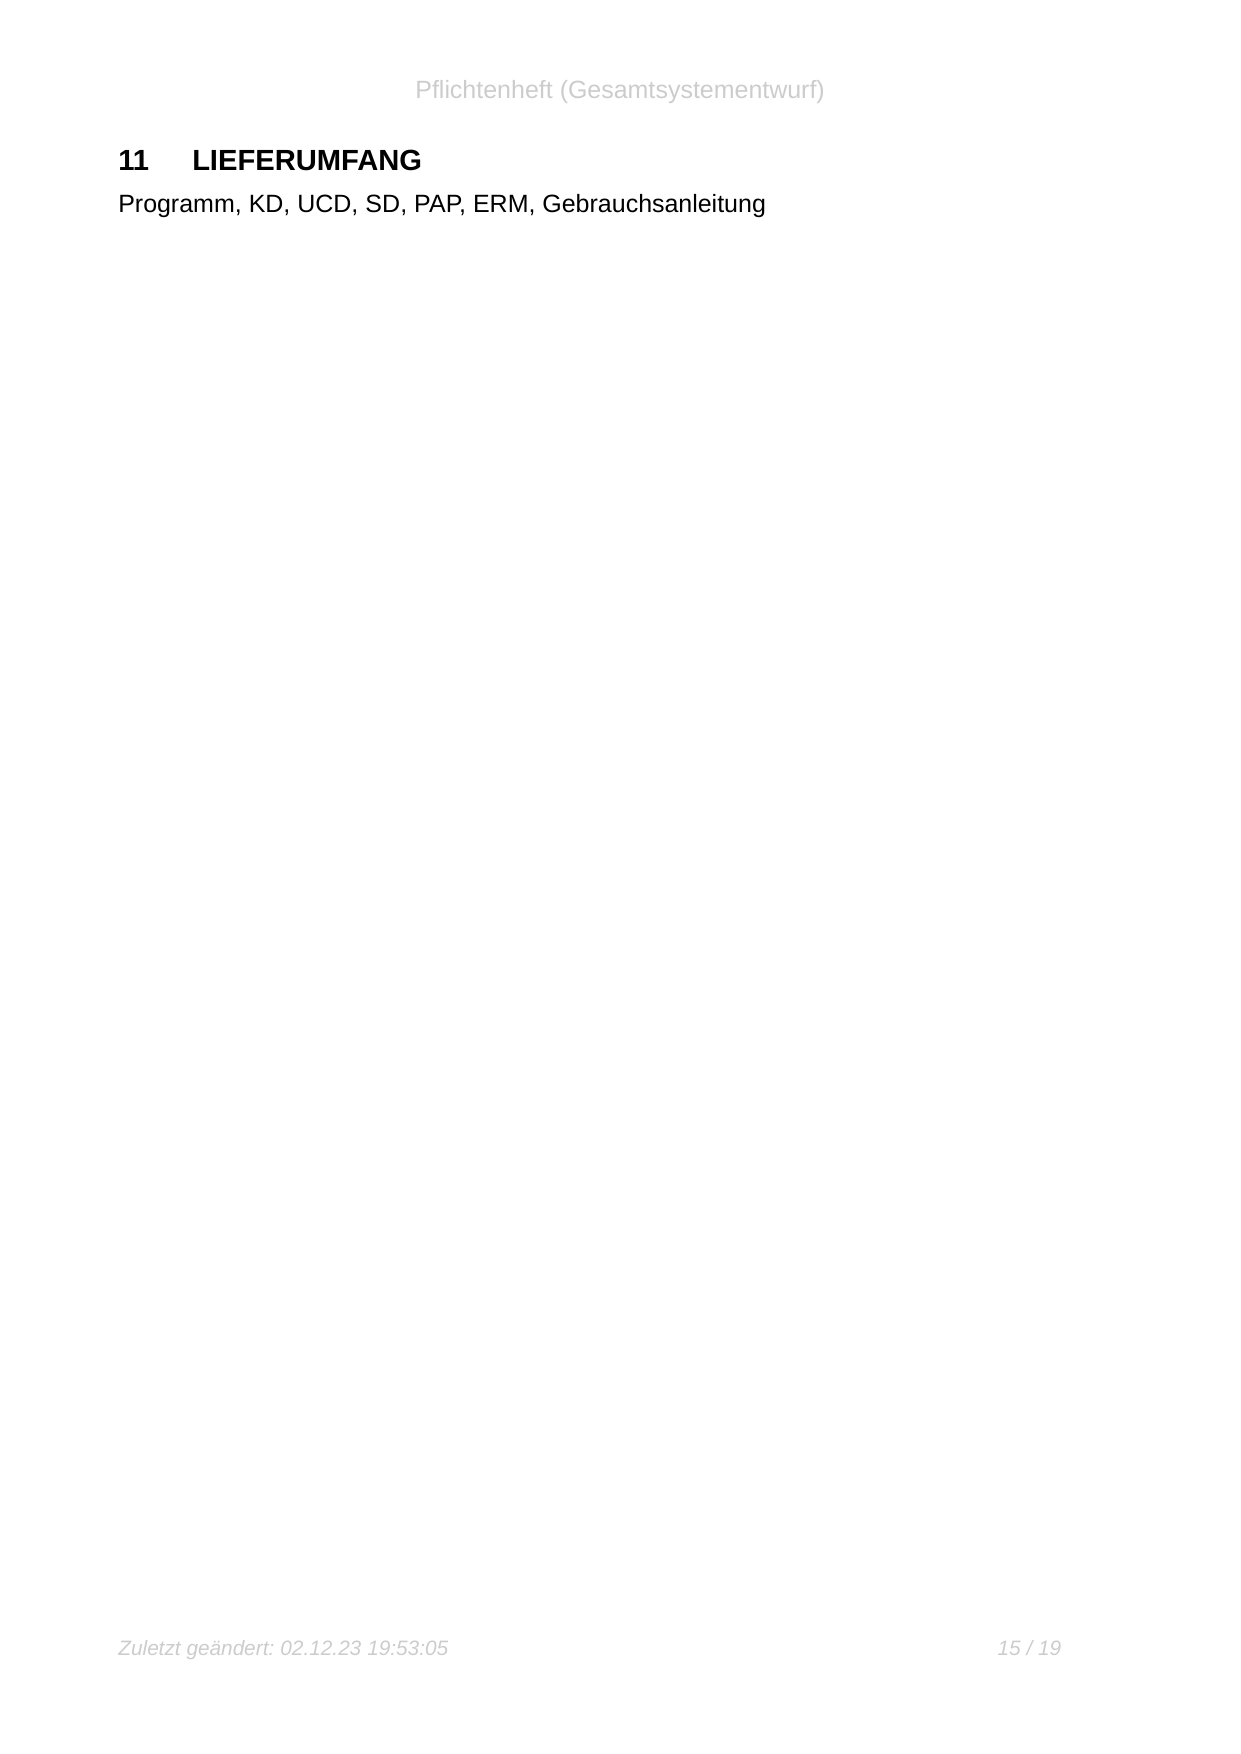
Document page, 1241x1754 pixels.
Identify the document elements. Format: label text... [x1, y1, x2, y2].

subtitle Lieferumfang [118, 143, 1122, 177]
text Programm, KD, UCD, SD, PAP, ERM, Gebrauchsanleitung [118, 189, 1122, 218]
